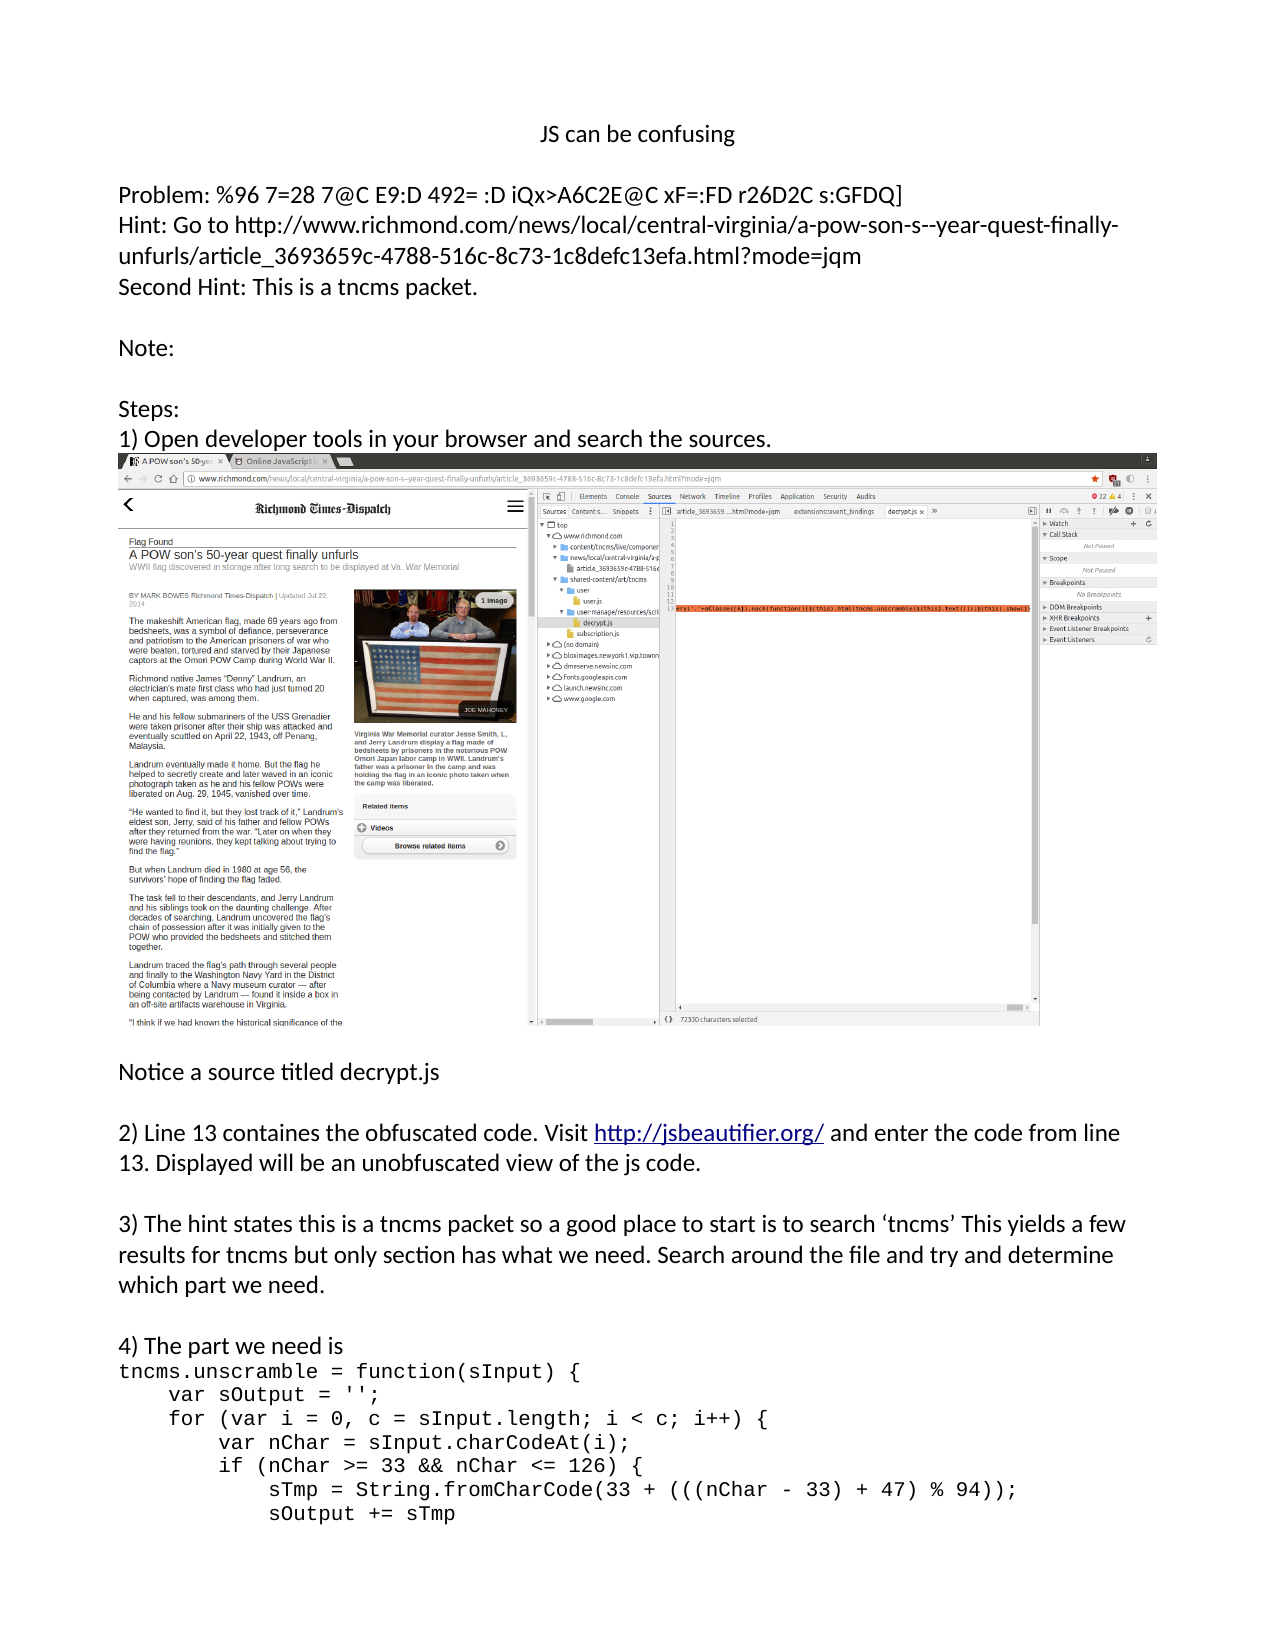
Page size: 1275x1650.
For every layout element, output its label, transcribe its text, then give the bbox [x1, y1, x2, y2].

text 3) The hint states this is a tncms packet so a good place to start is to search ‘tncms’ This yields a few results for tncms but only section has what we need. Search around the file and try and determine which part we need. [118, 1208, 1157, 1300]
picture [118, 453, 1157, 1026]
text Second Hint: This is a tncms packet. [118, 271, 1157, 301]
text var sOutput = ''; [118, 1384, 1157, 1408]
text Problem: %96 7=28 7@C E9:D 492= :D iQx>A6C2E@C xF=:FD r26D2C s:GFDQ] [118, 179, 1157, 210]
text sTmp = String.fromCharCode(33 + (((nChar - 33) + 47) % 94)); [118, 1479, 1157, 1503]
text JS can be confusing [118, 118, 1157, 149]
text if (nChar >= 33 && nChar <= 126) { [118, 1455, 1157, 1479]
text tncms.unscramble = function(sInput) { [118, 1361, 1157, 1384]
text Note: [118, 332, 1157, 362]
text 4) The part we need is [118, 1330, 1157, 1361]
text var nChar = sInput.charCodeAt(i); [118, 1432, 1157, 1455]
text Notice a source titled decrypt.js [118, 1056, 1157, 1086]
text 1) Open developer tools in your browser and search the sources. [118, 423, 1157, 453]
text for (var i = 0, c = sInput.length; i < c; i++) { [118, 1408, 1157, 1432]
text Hint: Go to http://www.richmond.com/news/local/central-virginia/a-pow-son-s--year-quest-finally-unfurls/article_3693659c-4788-516c-8c73-1c8defc13efa.html?mode=jqm [118, 210, 1157, 271]
text Steps: [118, 393, 1157, 423]
text sOutput += sTmp [118, 1503, 1157, 1526]
text 2) Line 13 containes the obfuscated code. Visit http://jsbeautifier.org/ and enter the code from line 13. Displayed will be an unobfuscated view of the js code. [118, 1117, 1157, 1178]
